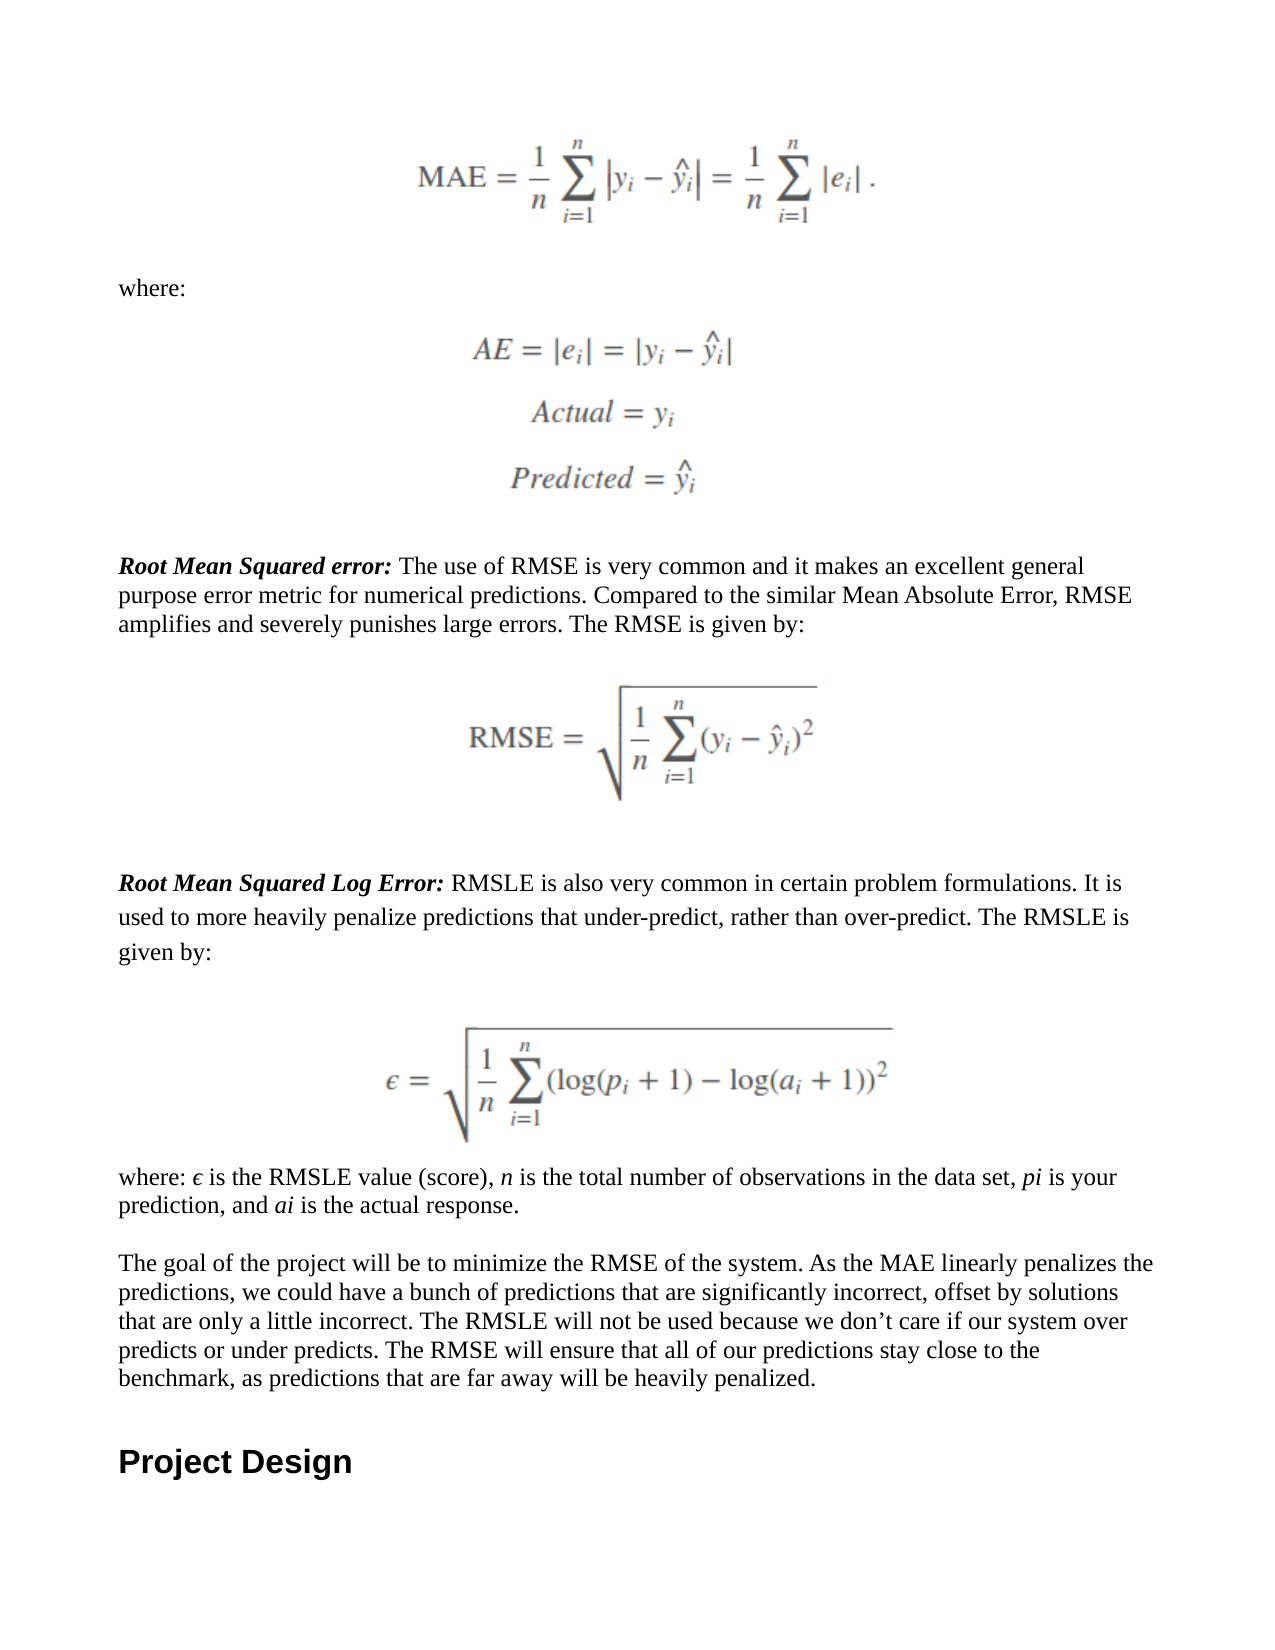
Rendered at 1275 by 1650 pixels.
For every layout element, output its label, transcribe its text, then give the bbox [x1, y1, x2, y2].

text where: ϵ is the RMSLE value (score), n is the total number of observations in the data set, pi is your prediction, and ai is the actual response. [118, 1001, 1157, 1219]
text The goal of the project will be to minimize the RMSE of the system. As the MAE linearly penalizes the predictions, we could have a bunch of predictions that are significantly incorrect, offset by solutions that are only a little incorrect. The RMSLE will not be used because we don’t care if our system over predicts or under predicts. The RMSE will ensure that all of our predictions stay close to the benchmark, as predictions that are far away will be heavily penalized. [118, 1248, 1157, 1392]
picture [452, 307, 754, 523]
subtitle Project Design [118, 1442, 1157, 1481]
picture [443, 666, 833, 831]
text Root Mean Squared Log Error: RMSLE is also very common in certain problem formulations. It is used to more heavily penalize predictions that under-predict, rather than over-predict. The RMSLE is given by: [118, 868, 1157, 965]
picture [364, 1000, 911, 1162]
picture [379, 118, 896, 245]
text Root Mean Squared error: The use of RMSE is very common and it makes an excellent general purpose error metric for numerical predictions. Compared to the similar Mean Absolute Error, RMSE amplifies and severely punishes large errors. The RMSE is given by: [118, 551, 1157, 638]
text where: [118, 273, 1157, 302]
